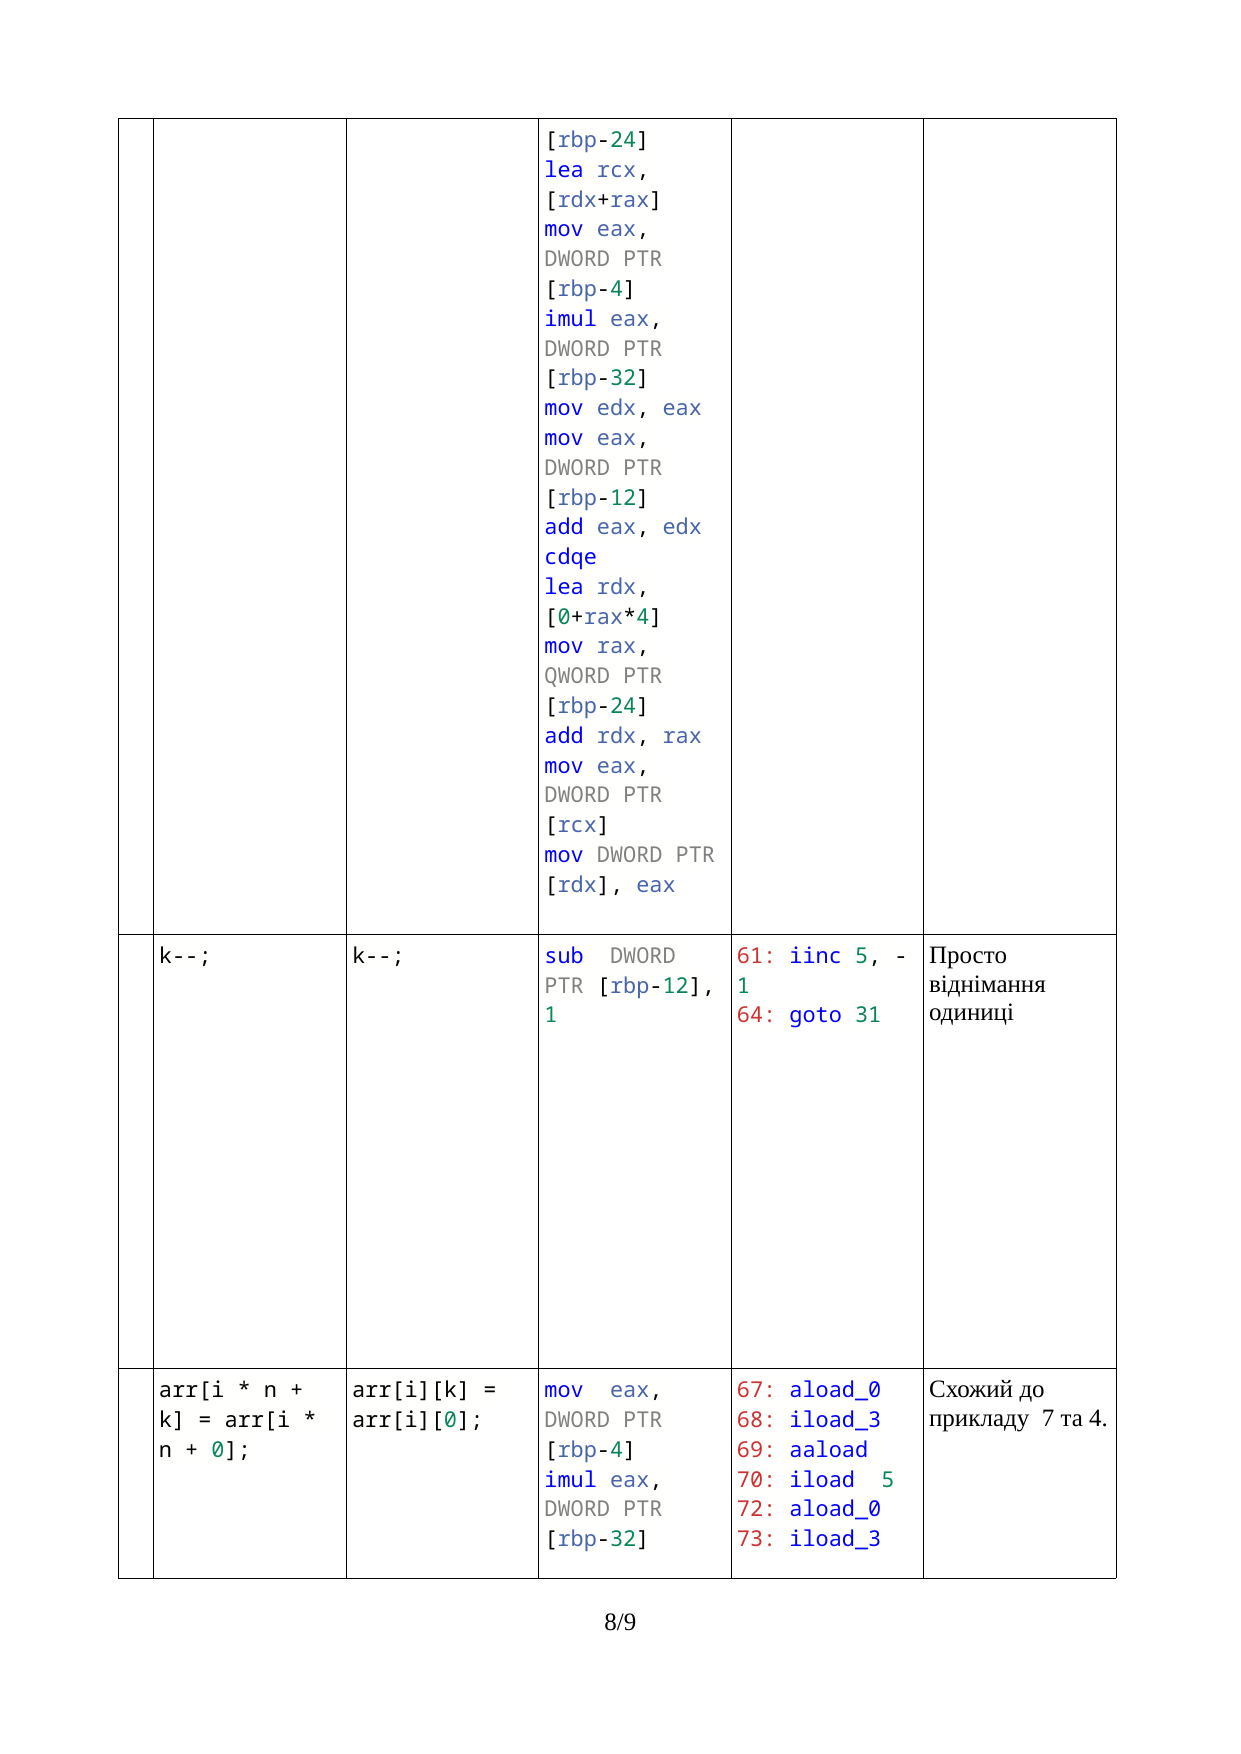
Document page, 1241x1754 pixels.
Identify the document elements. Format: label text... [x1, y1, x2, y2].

table_cell [347, 119, 538, 934]
table_cell k--; [347, 935, 538, 1368]
table_cell mov eax, DWORD PTR [rbp-4] imul eax, DWORD PTR [rbp-32] [539, 1369, 731, 1577]
table_cell [119, 1369, 153, 1577]
table_cell k--; [154, 935, 346, 1368]
table_cell [119, 119, 153, 934]
table_cell [119, 935, 153, 1368]
table_cell sub DWORD PTR [rbp-12], 1 [539, 935, 731, 1368]
table_cell Схожий до прикладу 7 та 4. [924, 1369, 1116, 1577]
table_cell [732, 119, 923, 934]
table_cell Просто віднімання одиниці [924, 935, 1116, 1368]
table_cell [154, 119, 346, 934]
table_cell 67: aload_0 68: iload_3 69: aaload 70: iload 5 72: aload_0 73: iload_3 [732, 1369, 923, 1577]
table_cell [924, 119, 1116, 934]
table_cell 61: iinc 5, -1 64: goto 31 [732, 935, 923, 1368]
table_cell [rbp-24] lea rcx, [rdx+rax] mov eax, DWORD PTR [rbp-4] imul eax, DWORD PTR [rbp-32] mov edx, eax mov eax, DWORD PTR [rbp-12] add eax, edx cdqe lea rdx, [0+rax*4] mov rax, QWORD PTR [rbp-24] add rdx, rax mov eax, DWORD PTR [rcx] mov DWORD PTR [rdx], eax [539, 119, 731, 934]
table_cell arr[i * n + k] = arr[i * n + 0]; [154, 1369, 346, 1577]
table_cell arr[i][k] = arr[i][0]; [347, 1369, 538, 1577]
